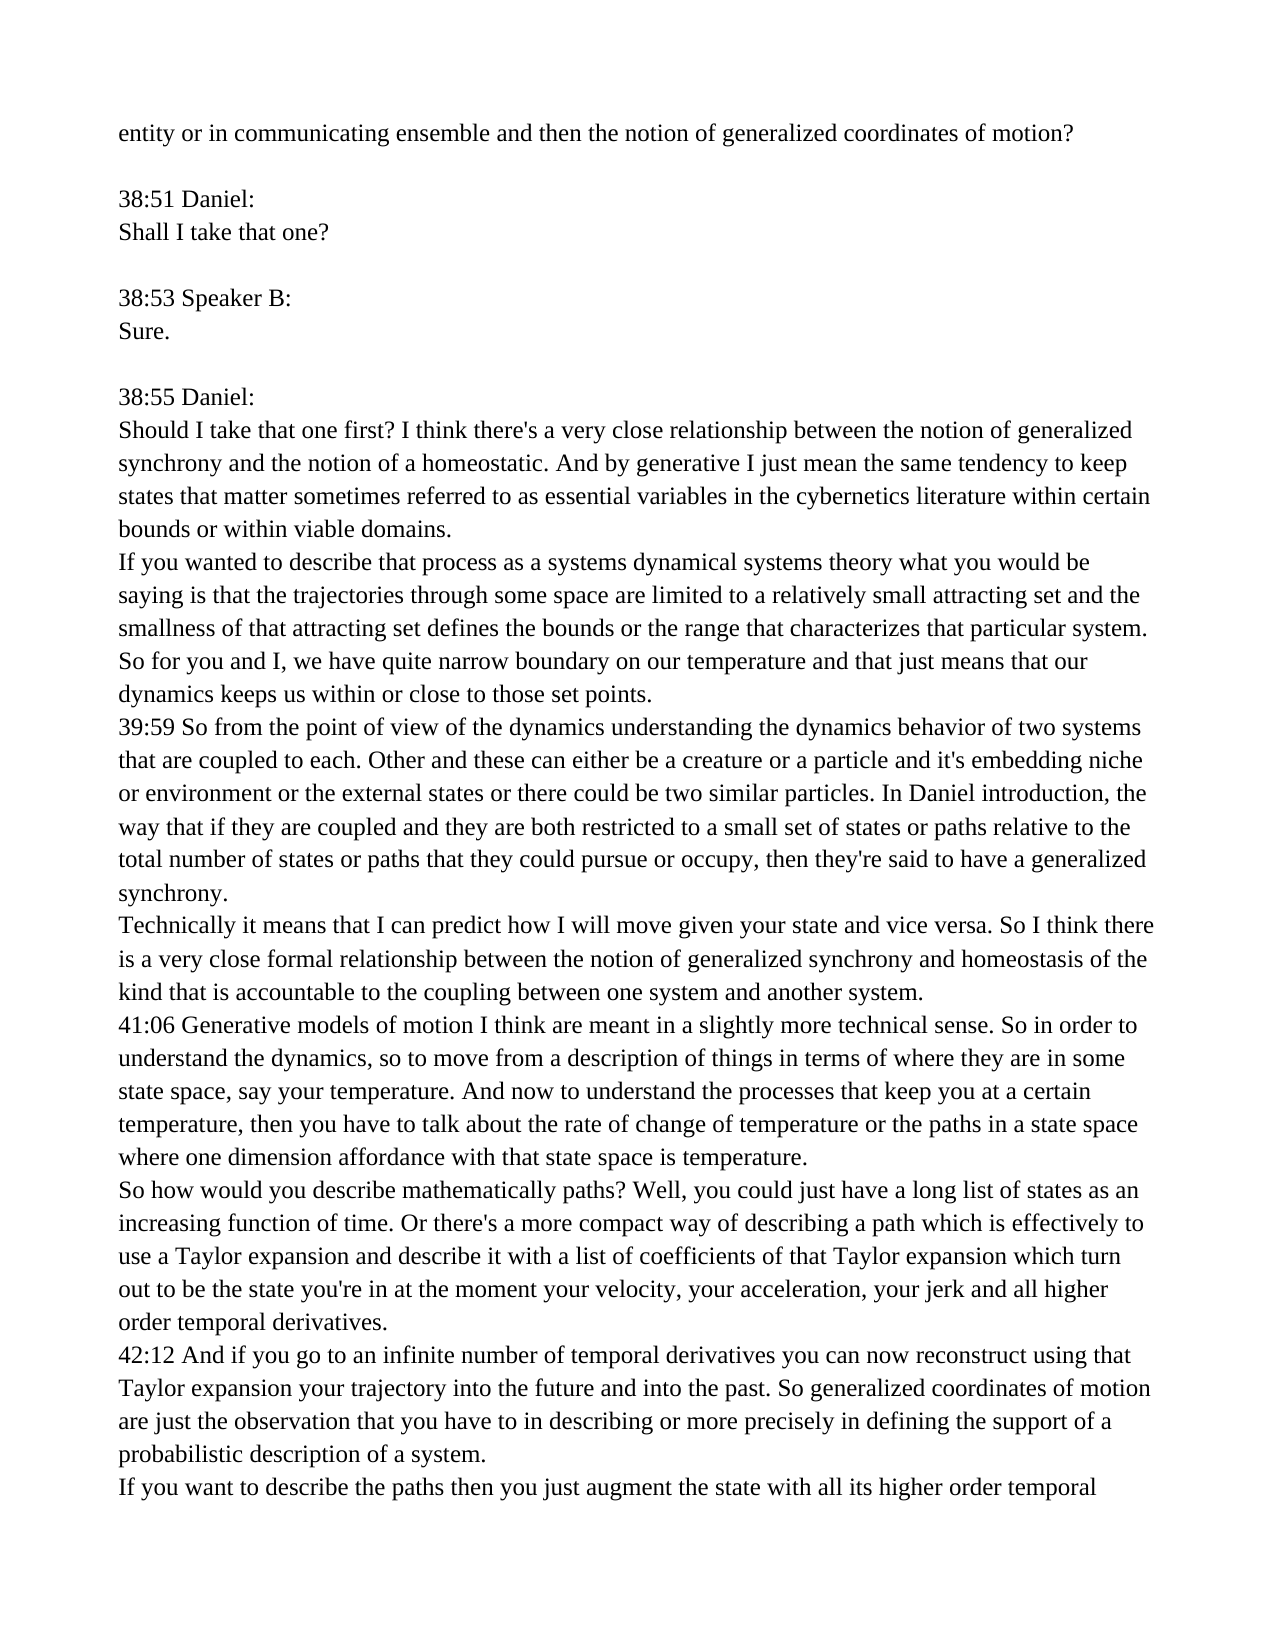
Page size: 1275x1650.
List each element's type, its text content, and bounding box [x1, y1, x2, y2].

text Technically it means that I can predict how I will move given your state and vice versa. So I think there is a very close formal relationship between the notion of generalized synchrony and homeostasis of the kind that is accountable to the coupling between one system and another system. [118, 911, 1157, 1005]
text 38:53 Speaker B: [118, 283, 1157, 312]
text 39:59 So from the point of view of the dynamics understanding the dynamics behavior of two systems that are coupled to each. Other and these can either be a creature or a particle and it's embedding niche or environment or the external states or there could be two similar particles. In Daniel introduction, the way that if they are coupled and they are both restricted to a small set of states or paths relative to the total number of states or paths that they could pursue or occupy, then they're said to have a generalized synchrony. [118, 712, 1157, 906]
text 41:06 Generative models of motion I think are meant in a slightly more technical sense. So in order to understand the dynamics, so to move from a description of things in terms of where they are in some state space, say your temperature. And now to understand the processes that keep you at a certain temperature, then you have to talk about the rate of change of temperature or the paths in a state space where one dimension affordance with that state space is temperature. [118, 1010, 1157, 1171]
text 42:12 And if you go to an infinite number of temporal derivatives you can now reconstruct using that Taylor expansion your trajectory into the future and into the past. So generalized coordinates of motion are just the observation that you have to in describing or more precisely in defining the support of a probabilistic description of a system. [118, 1340, 1157, 1468]
text 38:51 Daniel: [118, 184, 1157, 213]
text Should I take that one first? I think there's a very close relationship between the notion of generalized synchrony and the notion of a homeostatic. And by generative I just mean the same tendency to keep states that matter sometimes referred to as essential variables in the cybernetics literature within certain bounds or within viable domains. [118, 415, 1157, 543]
text Shall I take that one? [118, 217, 1157, 246]
text entity or in communicating ensemble and then the notion of generalized coordinates of motion? [118, 118, 1157, 147]
text If you want to describe the paths then you just augment the state with all its higher order temporal [118, 1472, 1157, 1501]
text If you wanted to describe that process as a systems dynamical systems theory what you would be saying is that the trajectories through some space are limited to a relatively small attracting set and the smallness of that attracting set defines the bounds or the range that characterizes that particular system. So for you and I, we have quite narrow boundary on our temperature and that just means that our dynamics keeps us within or close to those set points. [118, 547, 1157, 708]
text So how would you describe mathematically paths? Well, you could just have a long list of states as an increasing function of time. Or there's a more compact way of describing a path which is effectively to use a Taylor expansion and describe it with a list of coefficients of that Taylor expansion which turn out to be the state you're in at the moment your velocity, your acceleration, your jerk and all higher order temporal derivatives. [118, 1175, 1157, 1336]
text Sure. [118, 316, 1157, 345]
text 38:55 Daniel: [118, 382, 1157, 411]
